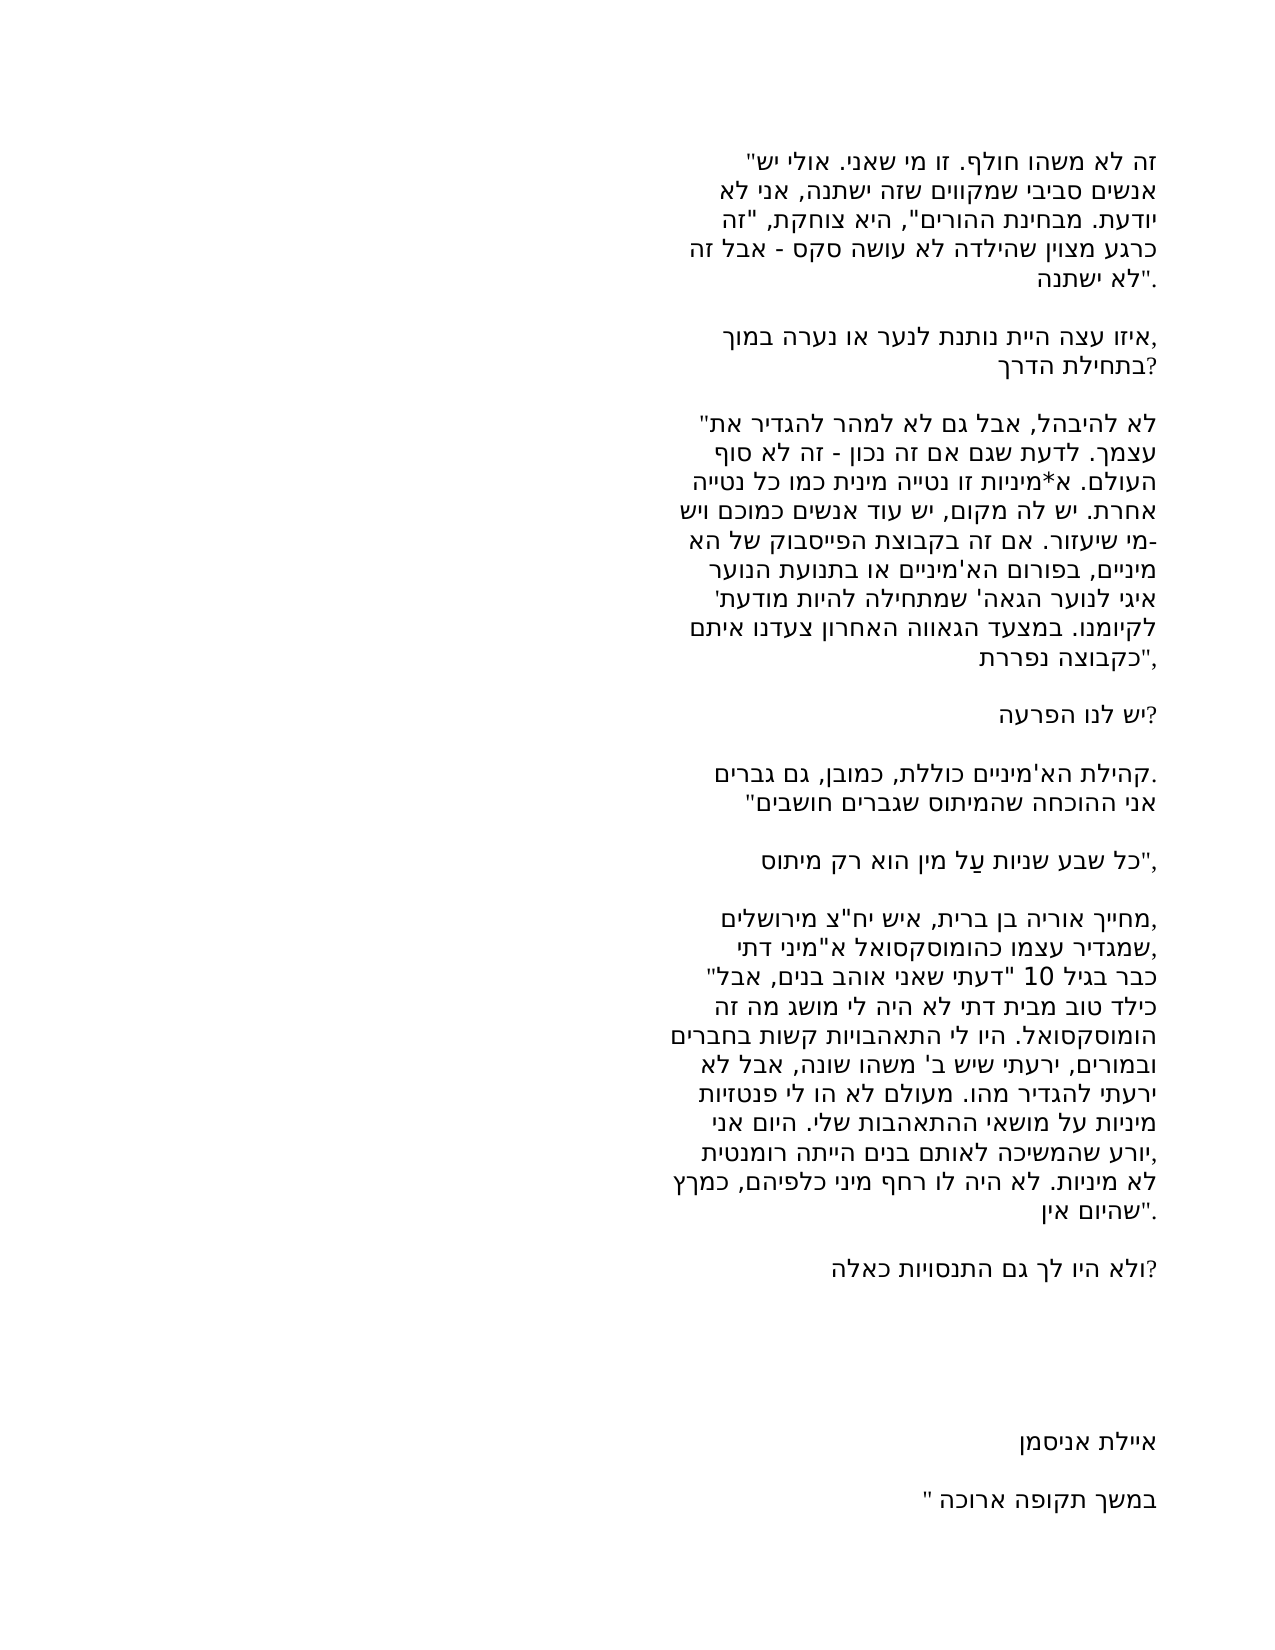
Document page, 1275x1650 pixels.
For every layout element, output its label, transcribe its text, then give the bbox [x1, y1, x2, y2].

text כל שבע שניות עַל מין הוא רק מיתוס", [118, 846, 1157, 875]
text לקיומנו. במצעד הגאווה האחרון צעדנו איתם [118, 613, 1157, 643]
text מיניות על מושאי ההתאהבות שלי. היום אני [118, 1108, 1157, 1138]
text יודעת. מבחינת ההורים", היא צוחקת, "זה [118, 205, 1157, 234]
text העולם. א*מיניות זו נטייה מינית כמו כל נטייה [118, 467, 1157, 497]
text 'איגי לנוער הגאה' שמתחילה להיות מודעת [118, 584, 1157, 613]
text "לא להיבהל, אבל גם לא למהר להגדיר את [118, 409, 1157, 438]
text כילד טוב מבית דתי לא היה לי מושג מה זה [118, 992, 1157, 1021]
text מחייך אוריה בן ברית, איש יח"צ מירושלים, [118, 904, 1157, 933]
text "אני ההוכחה שהמיתוס שגברים חושבים [118, 788, 1157, 817]
text יורע שהמשיכה לאותם בנים הייתה רומנטית, [118, 1138, 1157, 1167]
text איזו עצה היית נותנת לנער או נערה במוך, [118, 322, 1157, 351]
text בתחילת הדרך? [118, 351, 1157, 380]
text ולא היו לך גם התנסויות כאלה? [118, 1254, 1157, 1283]
text לא ישתנה". [118, 264, 1157, 293]
text "זה לא משהו חולף. זו מי שאני. אולי יש [118, 147, 1157, 176]
text כקבוצה נפררת", [118, 643, 1157, 672]
text לא מיניות. לא היה לו רחף מיני כלפיהם, כמךץ [118, 1167, 1157, 1196]
text שמגדיר עצמו כהומוסקסואל א"מיני דתי, [118, 933, 1157, 962]
text עצמך. לדעת שגם אם זה נכון - זה לא סוף [118, 438, 1157, 467]
text שהיום אין". [118, 1196, 1157, 1225]
text "כבר בגיל 10 "דעתי שאני אוהב בנים, אבל [118, 962, 1157, 992]
text איילת אניסמן [118, 1427, 1157, 1456]
text ובמורים, ירעתי שיש ב' משהו שונה, אבל לא [118, 1050, 1157, 1079]
text הומוסקסואל. היו לי התאהבויות קשות בחברים [118, 1021, 1157, 1050]
text אנשים סביבי שמקווים שזה ישתנה, אני לא [118, 176, 1157, 205]
text כרגע מצוין שהילדה לא עושה סקס - אבל זה [118, 234, 1157, 264]
text מי שיעזור. אם זה בקבוצת הפייסבוק של הא- [118, 526, 1157, 555]
text ירעתי להגדיר מהו. מעולם לא הו לי פנטזיות [118, 1079, 1157, 1108]
text " במשך תקופה ארוכה [118, 1485, 1157, 1514]
text יש לנו הפרעה? [118, 701, 1157, 730]
text קהילת הא'מיניים כוללת, כמובן, גם גברים. [118, 759, 1157, 788]
text מיניים, בפורום הא'מיניים או בתנועת הנוער [118, 555, 1157, 584]
text אחרת. יש לה מקום, יש עוד אנשים כמוכם ויש [118, 497, 1157, 526]
